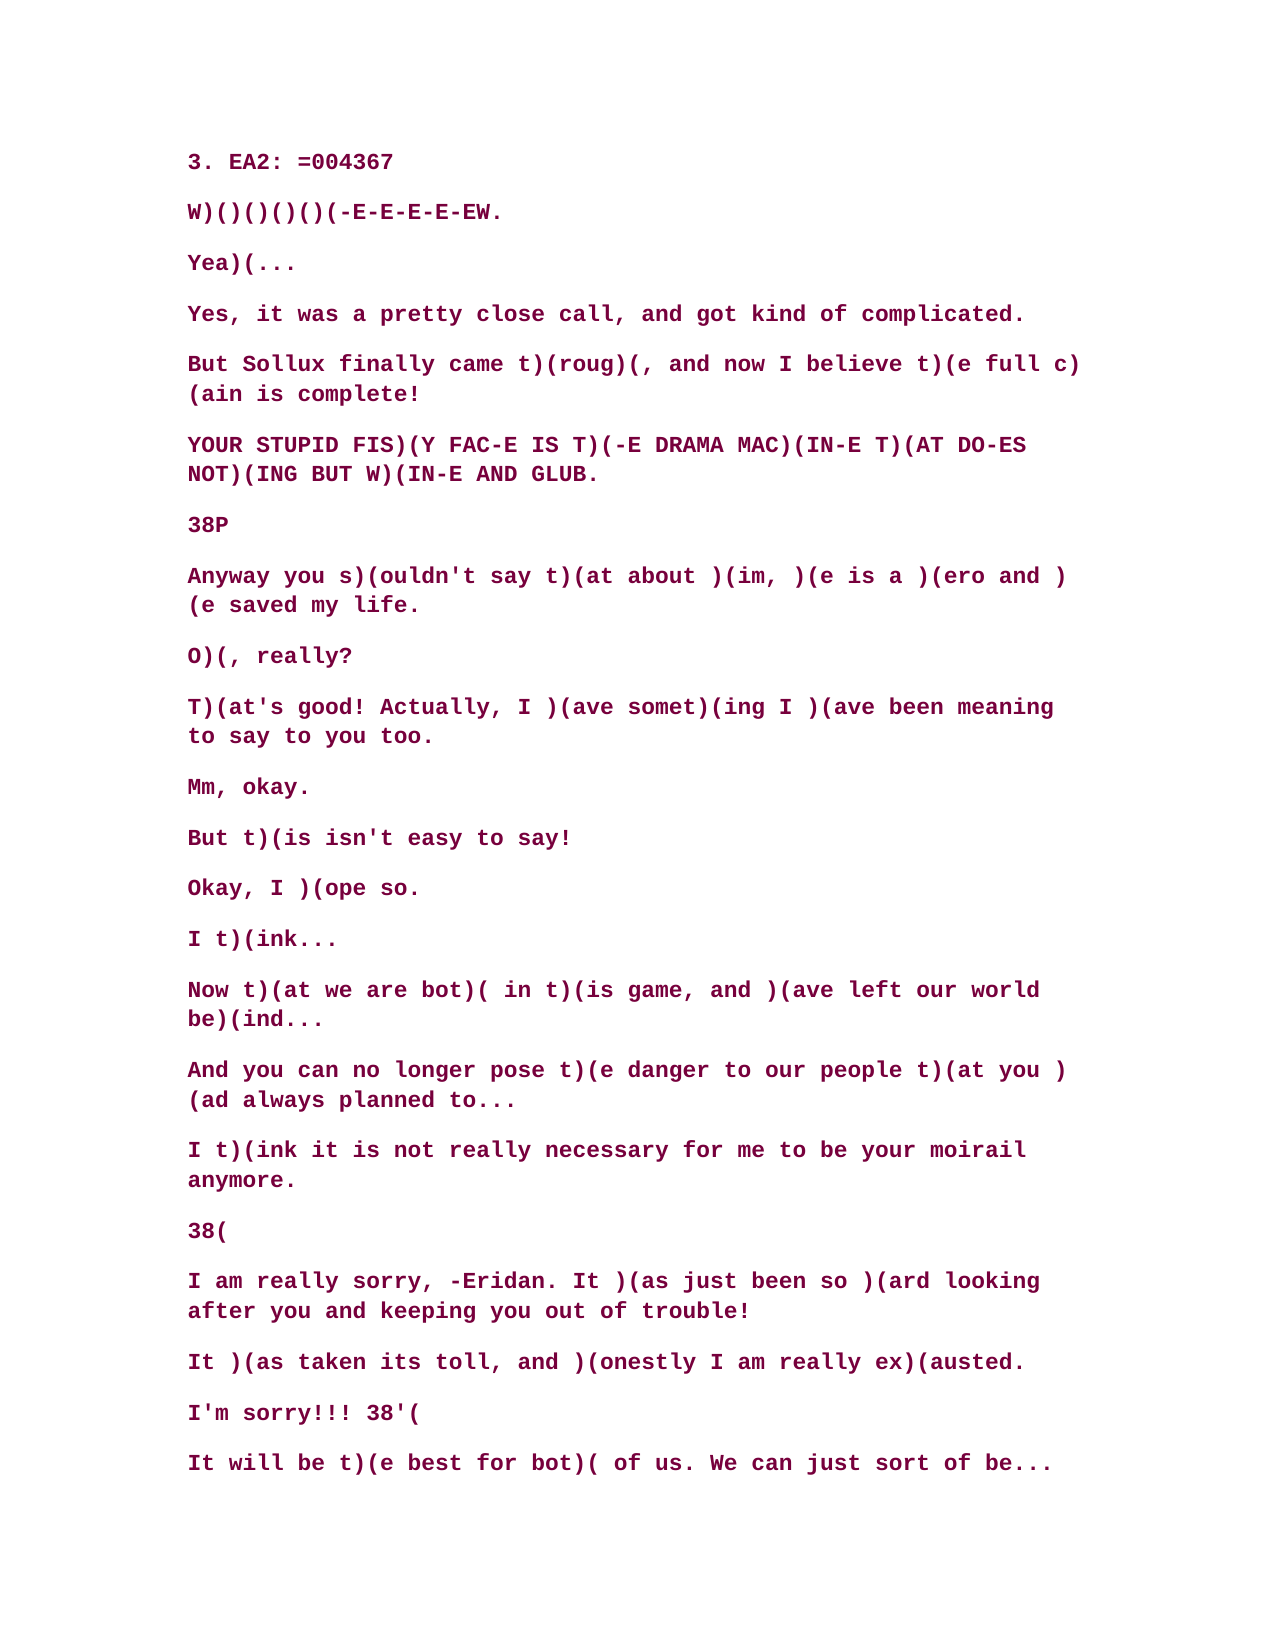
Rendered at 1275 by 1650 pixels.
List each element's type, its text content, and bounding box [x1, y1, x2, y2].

text 3. EA2: =004367 [187, 150, 1087, 176]
text I t)(ink... [187, 927, 1087, 953]
text 38P [187, 513, 1087, 539]
text It )(as taken its toll, and )(onestly I am really ex)(austed. [187, 1350, 1087, 1376]
text Anyway you s)(ouldn't say t)(at about )(im, )(e is a )(ero and )(e saved my life. [187, 564, 1087, 620]
text Now t)(at we are bot)( in t)(is game, and )(ave left our world be)(ind... [187, 978, 1087, 1034]
text But Sollux finally came t)(roug)(, and now I believe t)(e full c)(ain is complete! [187, 352, 1087, 408]
text 38( [187, 1219, 1087, 1245]
text W)()()()()(-E-E-E-E-EW. [187, 201, 1087, 227]
text Yea)(... [187, 251, 1087, 277]
text But t)(is isn't easy to say! [187, 826, 1087, 852]
text And you can no longer pose t)(e danger to our people t)(at you )(ad always planned to... [187, 1058, 1087, 1114]
text YOUR STUPID FIS)(Y FAC-E IS T)(-E DRAMA MAC)(IN-E T)(AT DO-ES NOT)(ING BUT W)(IN-E AND GLUB. [187, 433, 1087, 489]
text T)(at's good! Actually, I )(ave somet)(ing I )(ave been meaning to say to you too. [187, 695, 1087, 751]
text Mm, okay. [187, 775, 1087, 801]
text I am really sorry, -Eridan. It )(as just been so )(ard looking after you and keeping you out of trouble! [187, 1270, 1087, 1326]
text I'm sorry!!! 38'( [187, 1401, 1087, 1427]
text Okay, I )(ope so. [187, 877, 1087, 903]
text O)(, really? [187, 644, 1087, 670]
text I t)(ink it is not really necessary for me to be your moirail anymore. [187, 1139, 1087, 1194]
text It will be t)(e best for bot)( of us. We can just sort of be... [187, 1451, 1087, 1477]
text Yes, it was a pretty close call, and got kind of complicated. [187, 302, 1087, 328]
